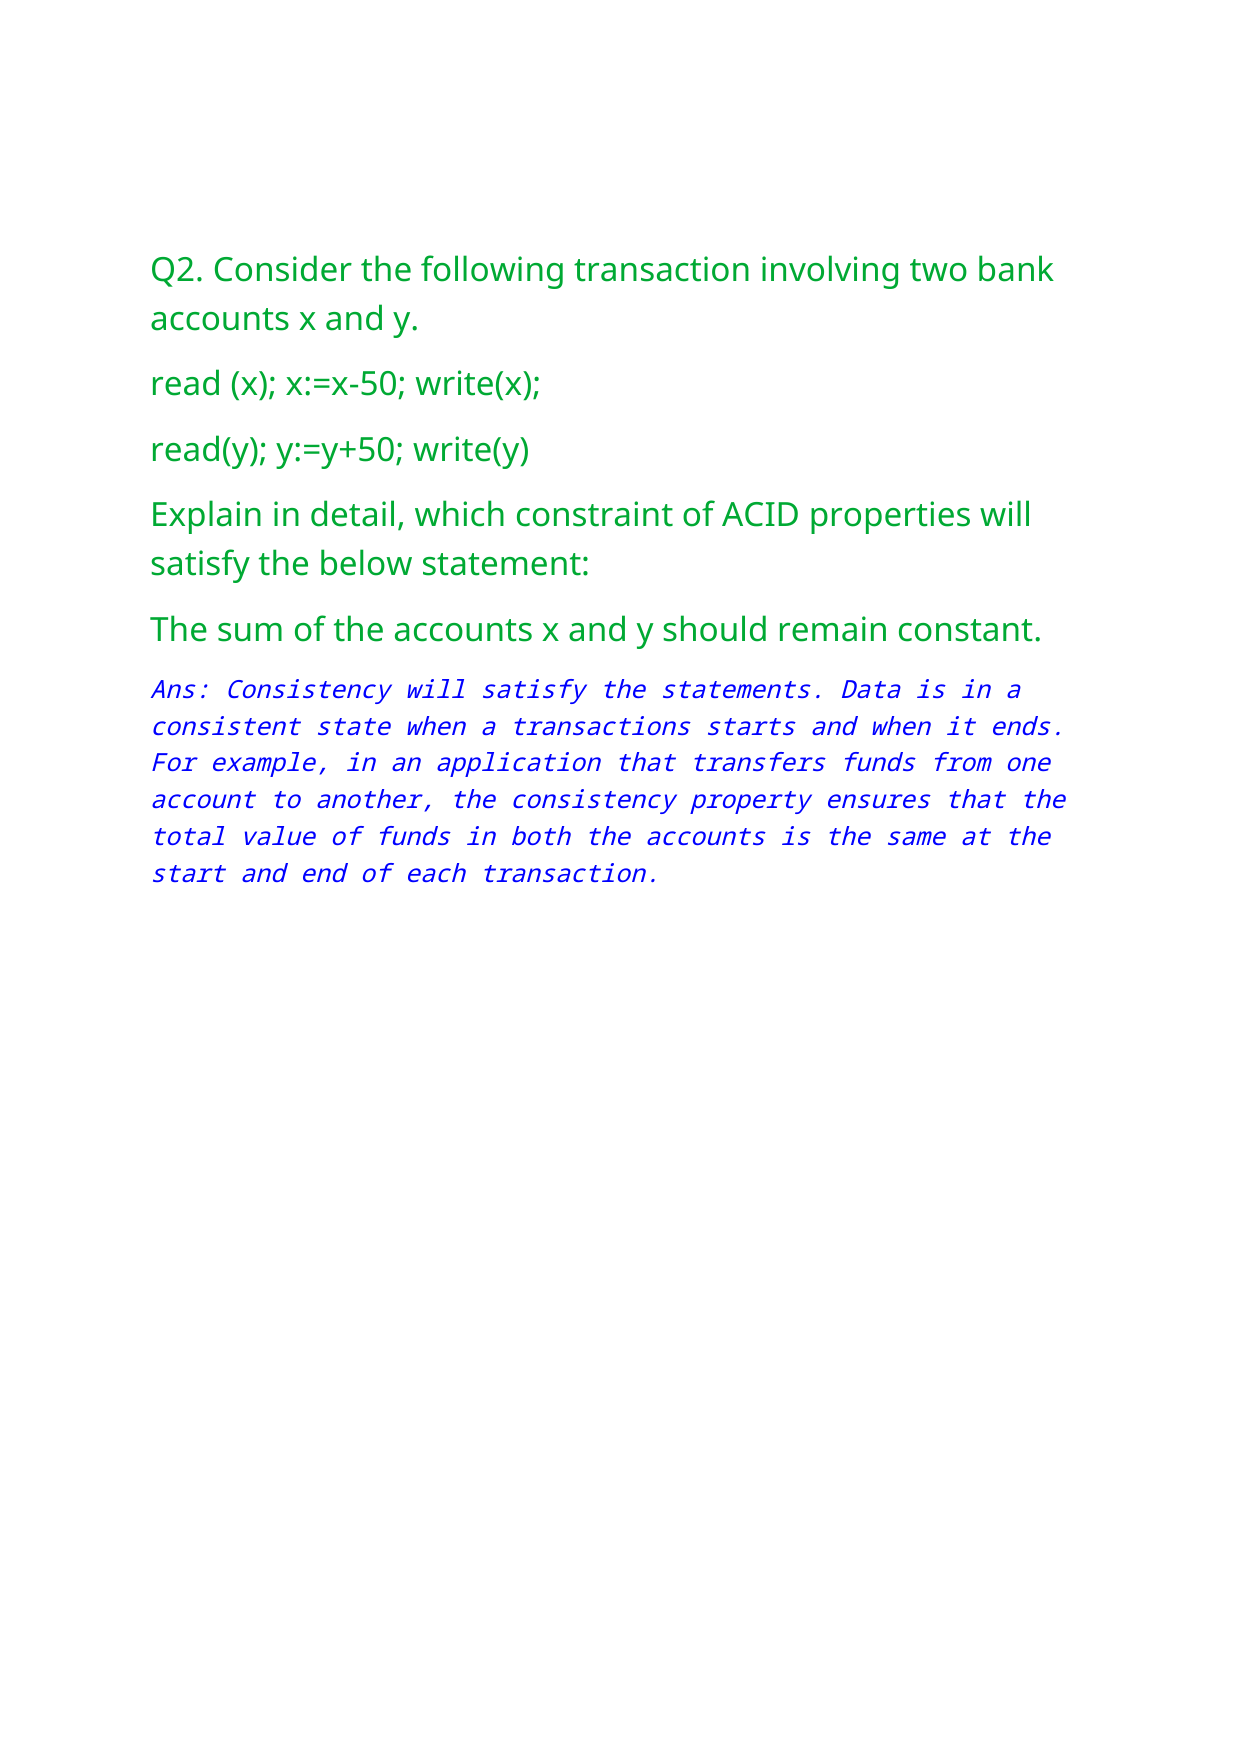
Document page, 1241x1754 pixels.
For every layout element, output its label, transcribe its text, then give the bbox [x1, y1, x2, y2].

text Ans: Consistency will satisfy the statements. Data is in a consistent state when a transactions starts and when it ends. ⁣‍‌⁡⁢‍‌‍⁢‍⁢⁡‍⁤‍⁢‍⁡⁡⁡⁡‌‍⁡‌‌⁢‌⁢‌‌‍‌⁤‌‌⁢‍‌‍‌⁡⁡⁣⁡⁡⁡⁣⁤‍⁢‍⁤‌‍⁡⁤‌⁣‌⁤⁢‍‌‍⁢‍⁡‌⁡⁢‌‍⁢‍⁡‍⁢⁡⁣⁤⁡⁡‌⁢⁣‌‌‍⁡⁤⁣‍⁢‍⁡‌⁡⁣For example, in an application that transfers funds from one account to another, the consistency property ensures that the total value of funds in both the accounts is the same at the start and end of each transaction. [150, 671, 1090, 889]
text Explain in detail, which constraint of ACID properties will satisfy the below statement: [150, 491, 1090, 586]
text read (x); x:=x-50; write(x); [150, 360, 1090, 405]
text The sum of the accounts x and y should remain constant. [150, 606, 1090, 651]
text read(y); y:=y+50; write(y) [150, 426, 1090, 471]
text Q2. Consider the following transaction involving two bank accounts x and y. [150, 245, 1090, 340]
